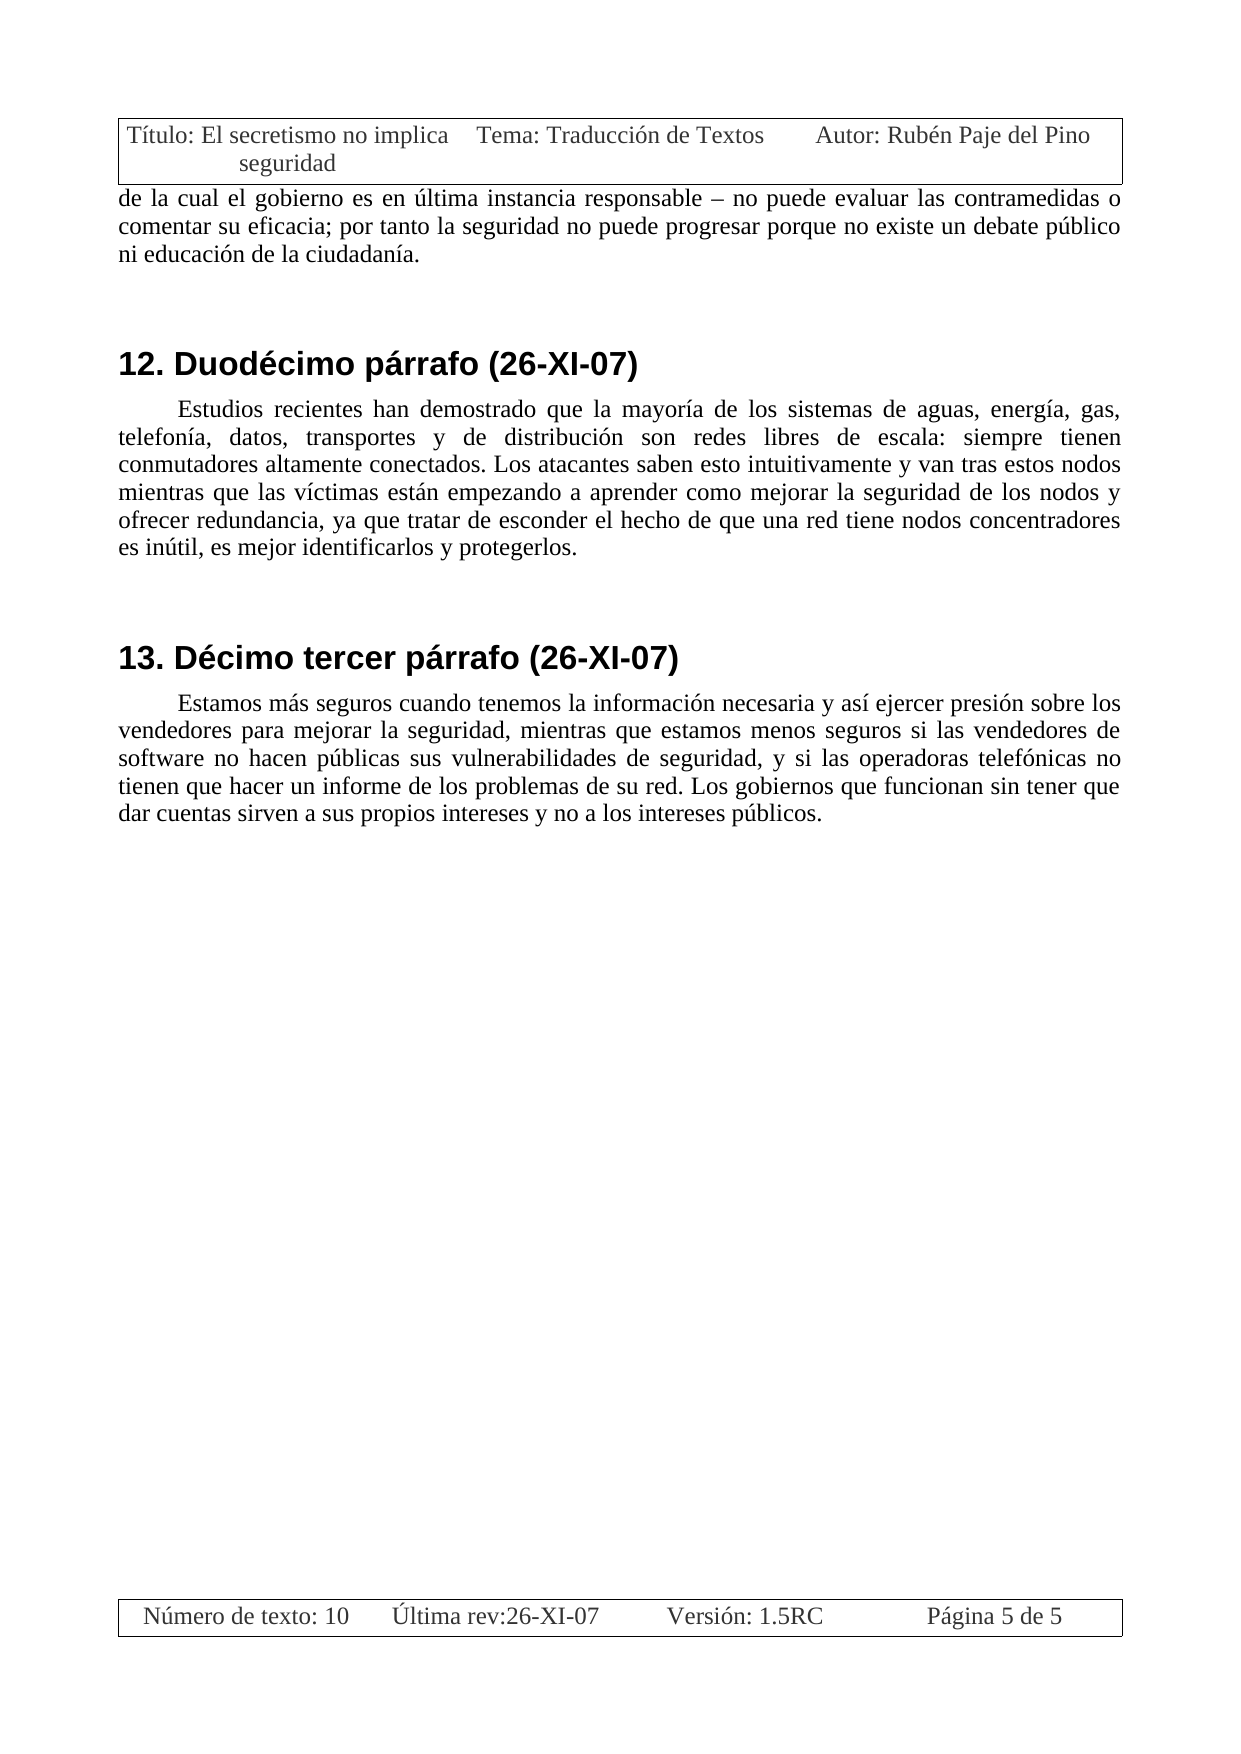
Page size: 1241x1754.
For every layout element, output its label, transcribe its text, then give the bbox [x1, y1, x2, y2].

subtitle 12. Duodécimo párrafo (26-XI-07) [118, 345, 1122, 382]
text Estamos más seguros cuando tenemos la información necesaria y así ejercer presión sobre los vendedores para mejorar la seguridad, mientras que estamos menos seguros si las vendedores de software no hacen públicas sus vulnerabilidades de seguridad, y si las operadoras telefónicas no tienen que hacer un informe de los problemas de su red. Los gobiernos que funcionan sin tener que dar cuentas sirven a sus propios intereses y no a los intereses públicos. [118, 689, 1122, 827]
text Estudios recientes han demostrado que la mayoría de los sistemas de aguas, energía, gas, telefonía, datos, transportes y de distribución son redes libres de escala: siempre tienen conmutadores altamente conectados. Los atacantes saben esto intuitivamente y van tras estos nodos mientras que las víctimas están empezando a aprender como mejorar la seguridad de los nodos y ofrecer redundancia, ya que tratar de esconder el hecho de que una red tiene nodos concentradores es inútil, es mejor identificarlos y protegerlos. [118, 395, 1122, 561]
text de la cual el gobierno es en última instancia responsable – no puede evaluar las contramedidas o comentar su eficacia; por tanto la seguridad no puede progresar porque no existe un debate público ni educación de la ciudadanía. [118, 185, 1122, 267]
subtitle 13. Décimo tercer párrafo (26-XI-07) [118, 639, 1122, 676]
